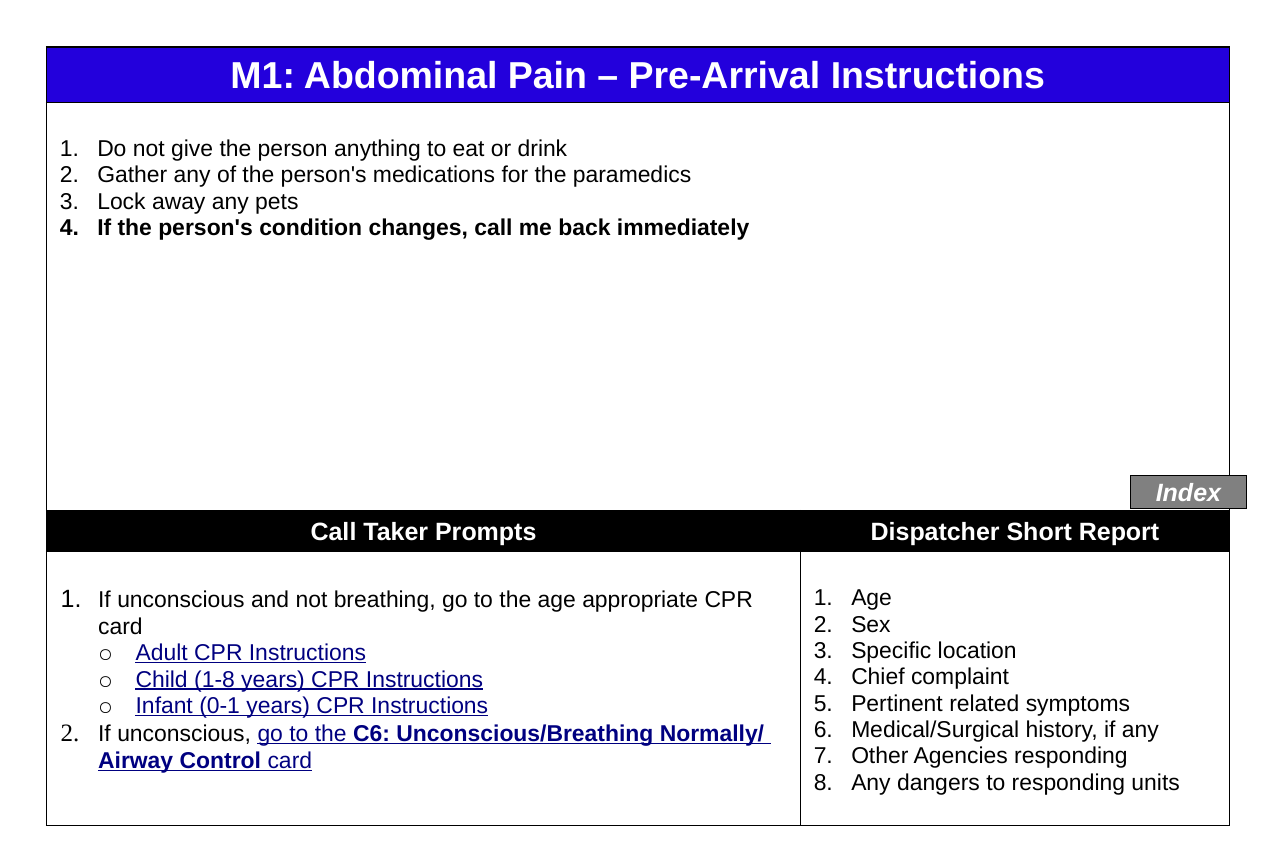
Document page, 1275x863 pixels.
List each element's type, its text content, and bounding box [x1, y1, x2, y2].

table_header M1: Abdominal Pain – Pre-Arrival Instructions [47, 48, 1229, 102]
table_cell If unconscious and not breathing, go to the age appropriate CPR card Adult CPR Instructions Child (1-8 years) CPR Instructions Infant (0-1 years) CPR Instructions If unconscious, go to the C6: Unconscious/Breathing Normally/ Airway Control card [47, 552, 800, 825]
table_cell Do not give the person anything to eat or drink Gather any of the person's medications for the paramedics Lock away any pets If the person's condition changes, call me back immediately [47, 103, 1229, 510]
table_cell Call Taker Prompts [47, 511, 800, 551]
table_cell Dispatcher Short Report [801, 511, 1229, 551]
table_cell Age Sex Specific location Chief complaint Pertinent related symptoms Medical/Surgical history, if any Other Agencies responding Any dangers to responding units [801, 552, 1229, 825]
